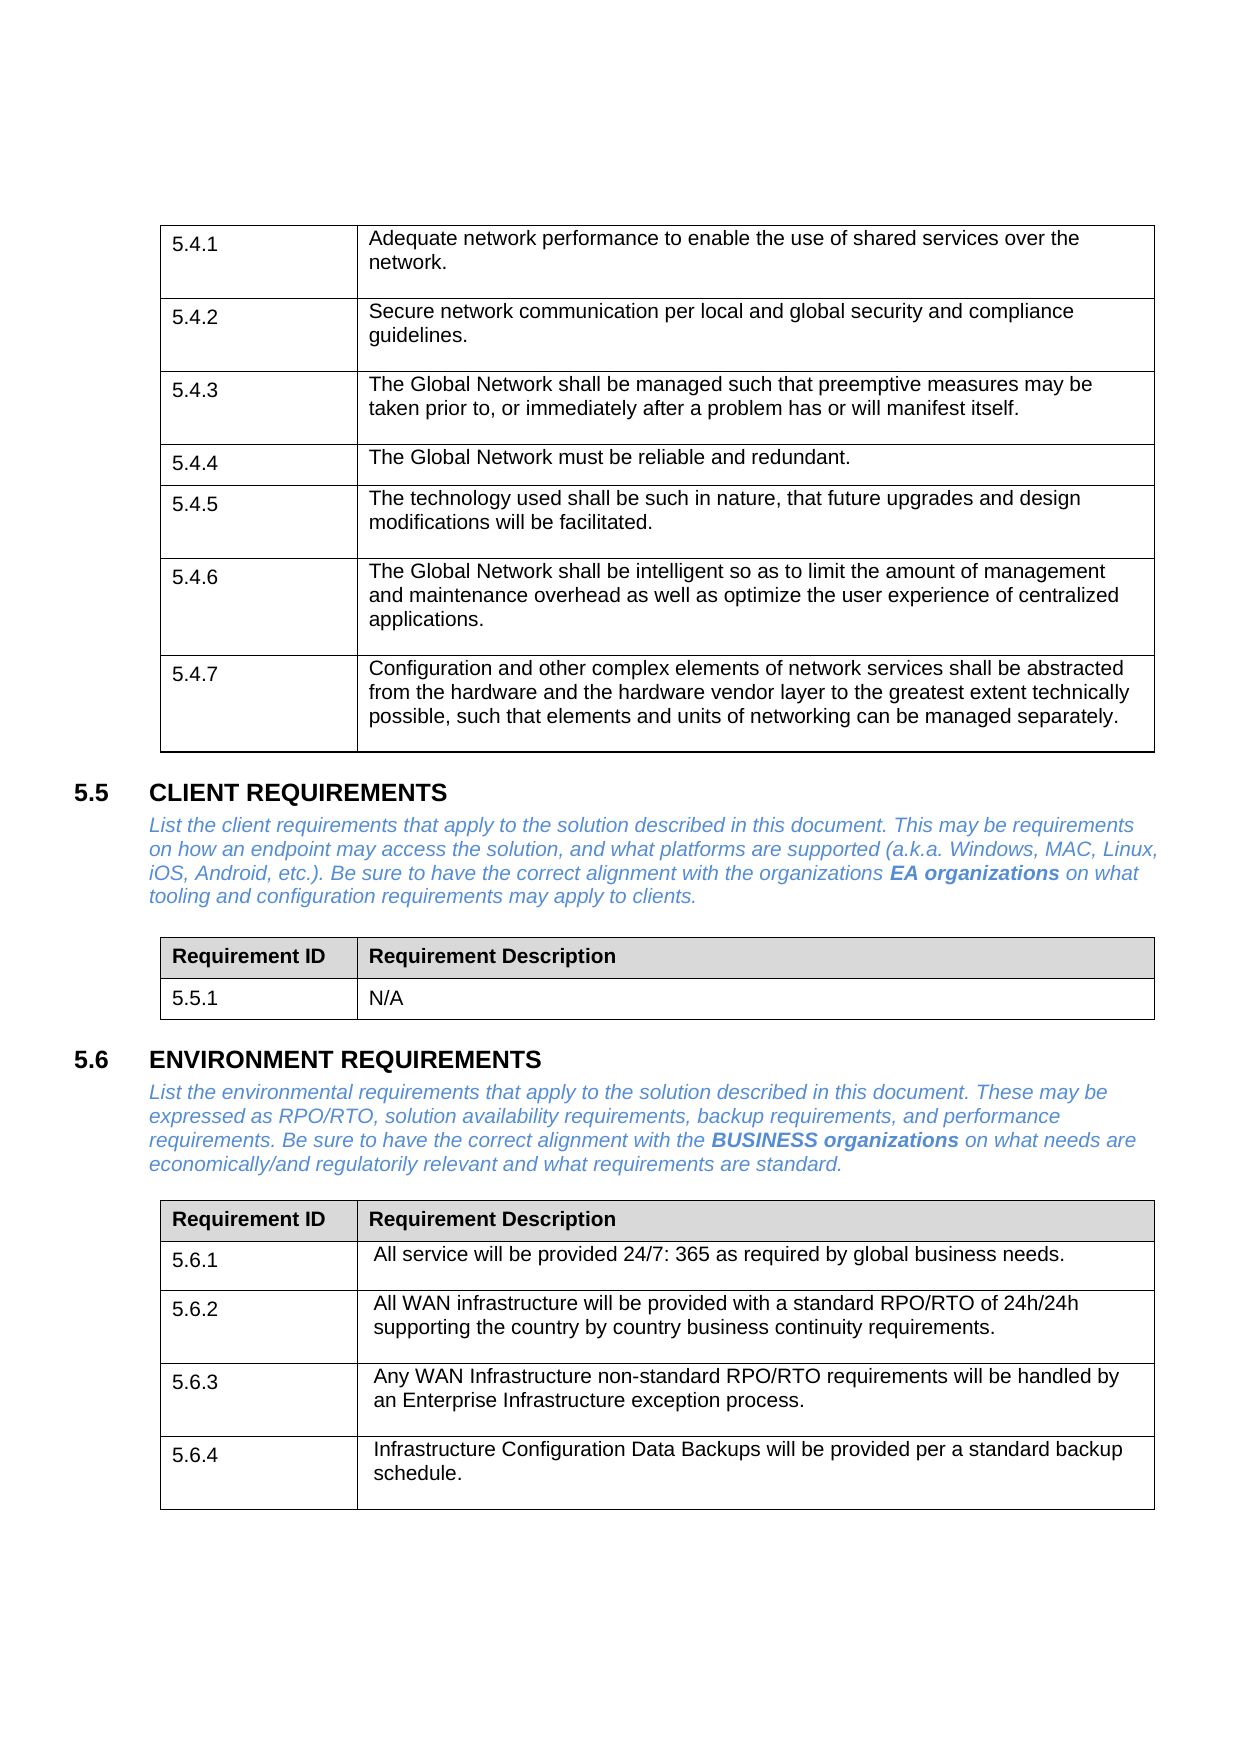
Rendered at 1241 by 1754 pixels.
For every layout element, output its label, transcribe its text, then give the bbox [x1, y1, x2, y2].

subtitle CLIENT REQUIREMENTS [74, 777, 1165, 806]
table_header Requirement ID [161, 938, 357, 978]
table_cell Secure network communication per local and global security and compliance guidelines. [358, 299, 1154, 371]
table_cell 5.4.3 [161, 372, 357, 444]
table_cell All service will be provided 24/7: 365 as required by global business needs. [358, 1242, 1154, 1290]
table_cell The technology used shall be such in nature, that future upgrades and design modifications will be facilitated. [358, 486, 1154, 558]
table_cell The Global Network must be reliable and redundant. [358, 445, 1154, 485]
table_cell 5.4.7 [161, 656, 357, 751]
table_header Requirement Description [358, 1201, 1154, 1241]
table_cell 5.4.5 [161, 486, 357, 558]
text List the client requirements that apply to the solution described in this document. This may be requirements on how an endpoint may access the solution, and what platforms are supported (a.k.a. Windows, MAC, Linux, iOS, Android, etc.). Be sure to have the correct alignment with the organizations EA organizations on what tooling and configuration requirements may apply to clients. [149, 812, 1165, 908]
table_cell 5.6.3 [161, 1364, 357, 1436]
table_cell Infrastructure Configuration Data Backups will be provided per a standard backup schedule. [358, 1437, 1154, 1509]
table_cell Any WAN Infrastructure non-standard RPO/RTO requirements will be handled by an Enterprise Infrastructure exception process. [358, 1364, 1154, 1436]
table_cell The Global Network shall be managed such that preemptive measures may be taken prior to, or immediately after a problem has or will manifest itself. [358, 372, 1154, 444]
table_cell 5.4.1 [161, 226, 357, 298]
table_cell 5.4.6 [161, 559, 357, 654]
table_cell Adequate network performance to enable the use of shared services over the network. [358, 226, 1154, 298]
table_cell The Global Network shall be intelligent so as to limit the amount of management and maintenance overhead as well as optimize the user experience of centralized applications. [358, 559, 1154, 654]
table_cell 5.4.4 [161, 445, 357, 485]
table_cell Configuration and other complex elements of network services shall be abstracted from the hardware and the hardware vendor layer to the greatest extent technically possible, such that elements and units of networking can be managed separately. [358, 656, 1154, 751]
table_header Requirement ID [161, 1201, 357, 1241]
table_cell All WAN infrastructure will be provided with a standard RPO/RTO of 24h/24h supporting the country by country business continuity requirements. [358, 1291, 1154, 1363]
table_cell 5.6.1 [161, 1242, 357, 1290]
table_cell 5.6.2 [161, 1291, 357, 1363]
table_cell 5.5.1 [161, 979, 357, 1019]
table_cell 5.6.4 [161, 1437, 357, 1509]
text List the environmental requirements that apply to the solution described in this document. These may be expressed as RPO/RTO, solution availability requirements, backup requirements, and performance requirements. Be sure to have the correct alignment with the BUSINESS organizations on what needs are economically/and regulatorily relevant and what requirements are standard. [149, 1080, 1165, 1176]
table_header Requirement Description [358, 938, 1154, 978]
table_cell N/A [358, 979, 1154, 1019]
table_cell 5.4.2 [161, 299, 357, 371]
subtitle ENVIRONMENT REQUIREMENTS [74, 1045, 1165, 1074]
